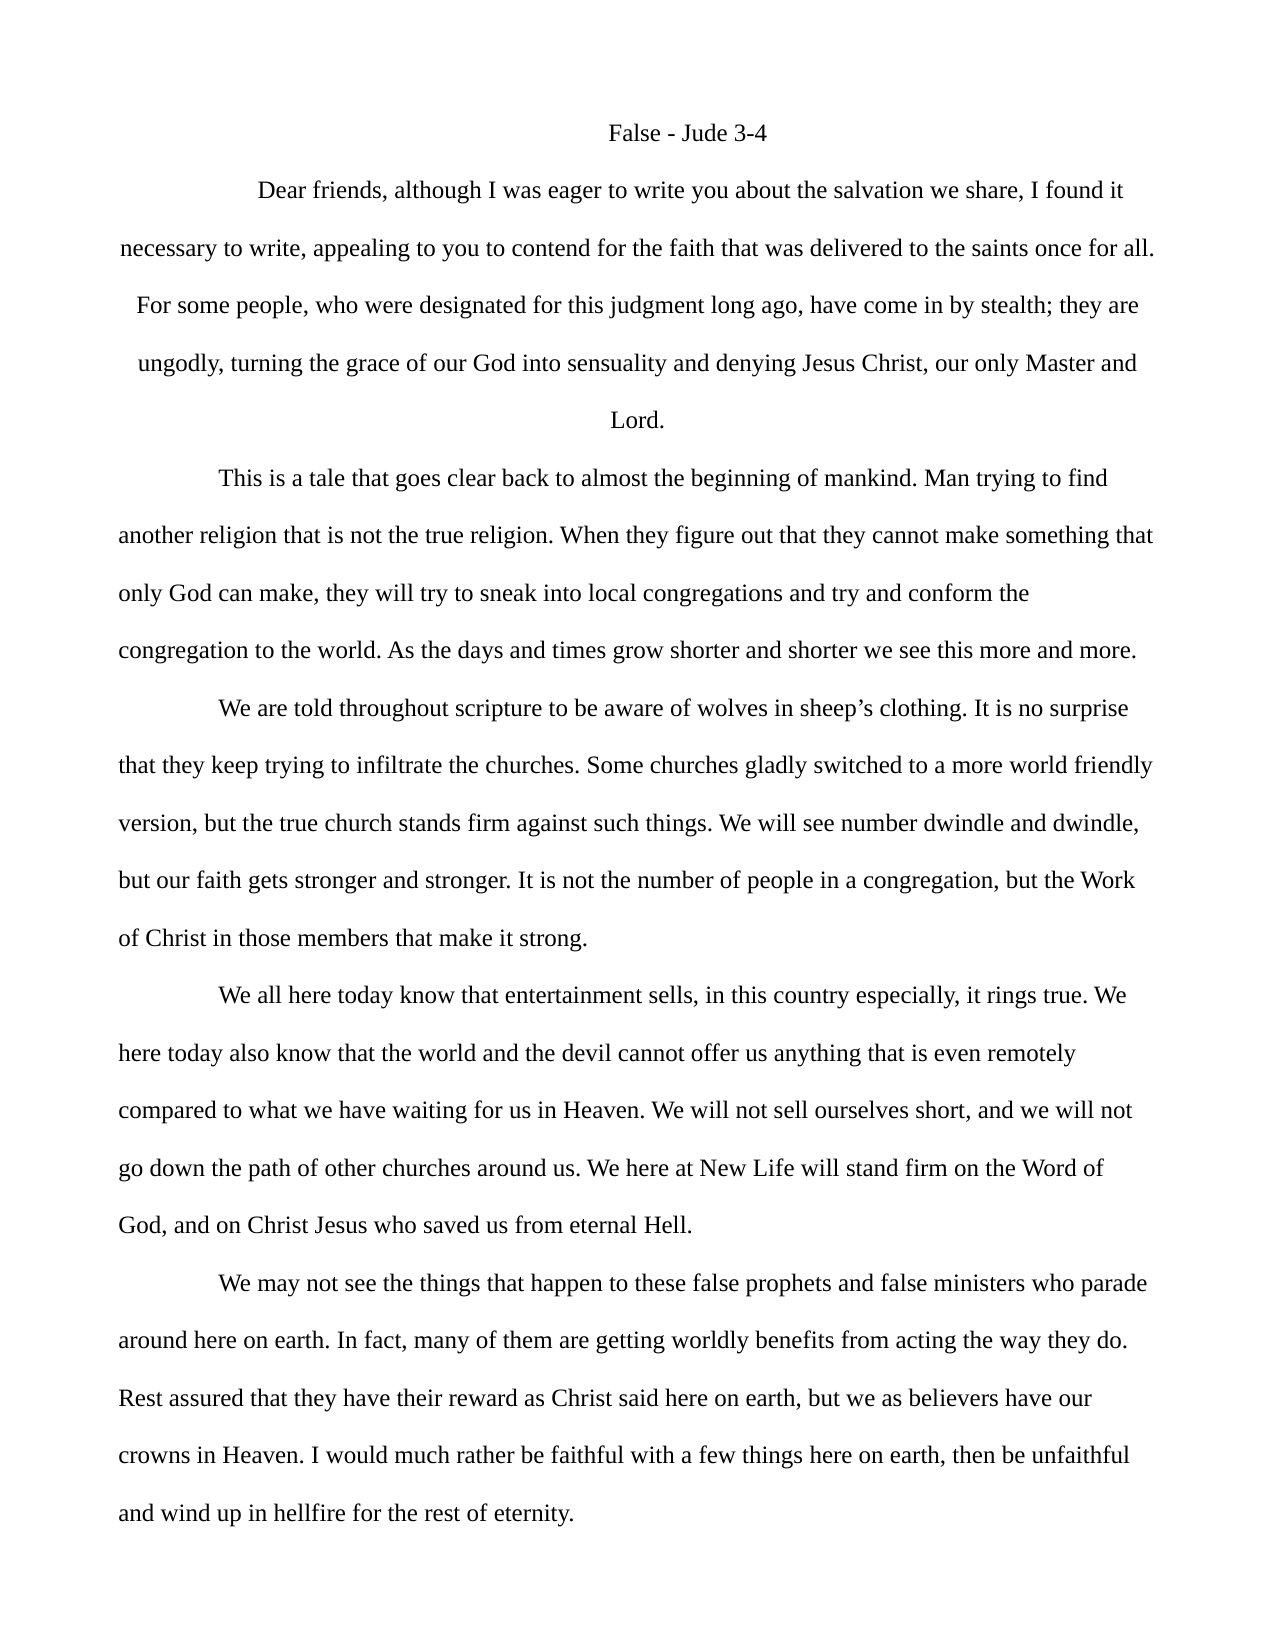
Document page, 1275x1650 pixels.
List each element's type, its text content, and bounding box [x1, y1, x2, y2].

text Dear friends, although I was eager to write you about the salvation we share, I found it necessary to write, appealing to you to contend for the faith that was delivered to the saints once for all. For some people, who were designated for this judgment long ago, have come in by stealth; they are ungodly, turning the grace of our God into sensuality and denying Jesus Christ, our only Master and Lord. [118, 176, 1157, 434]
text This is a tale that goes clear back to almost the beginning of mankind. Man trying to find another religion that is not the true religion. When they figure out that they cannot make something that only God can make, they will try to sneak into local congregations and try and conform the congregation to the world. As the days and times grow shorter and shorter we see this more and more. [118, 463, 1157, 664]
text False - Jude 3-4 [118, 118, 1157, 147]
text We are told throughout scripture to be aware of wolves in sheep’s clothing. It is no surprise that they keep trying to infiltrate the churches. Some churches gladly switched to a more world friendly version, but the true church stands firm against such things. We will see number dwindle and dwindle, but our faith gets stronger and stronger. It is not the number of people in a congregation, but the Work of Christ in those members that make it strong. [118, 693, 1157, 952]
text We may not see the things that happen to these false prophets and false ministers who parade around here on earth. In fact, many of them are getting worldly benefits from acting the way they do. Rest assured that they have their reward as Christ said here on earth, but we as believers have our crowns in Heaven. I would much rather be faithful with a few things here on earth, then be unfaithful and wind up in hellfire for the rest of eternity. [118, 1268, 1157, 1527]
text We all here today know that entertainment sells, in this country especially, it rings true. We here today also know that the world and the devil cannot offer us anything that is even remotely compared to what we have waiting for us in Heaven. We will not sell ourselves short, and we will not go down the path of other churches around us. We here at New Life will stand firm on the Word of God, and on Christ Jesus who saved us from eternal Hell. [118, 981, 1157, 1239]
